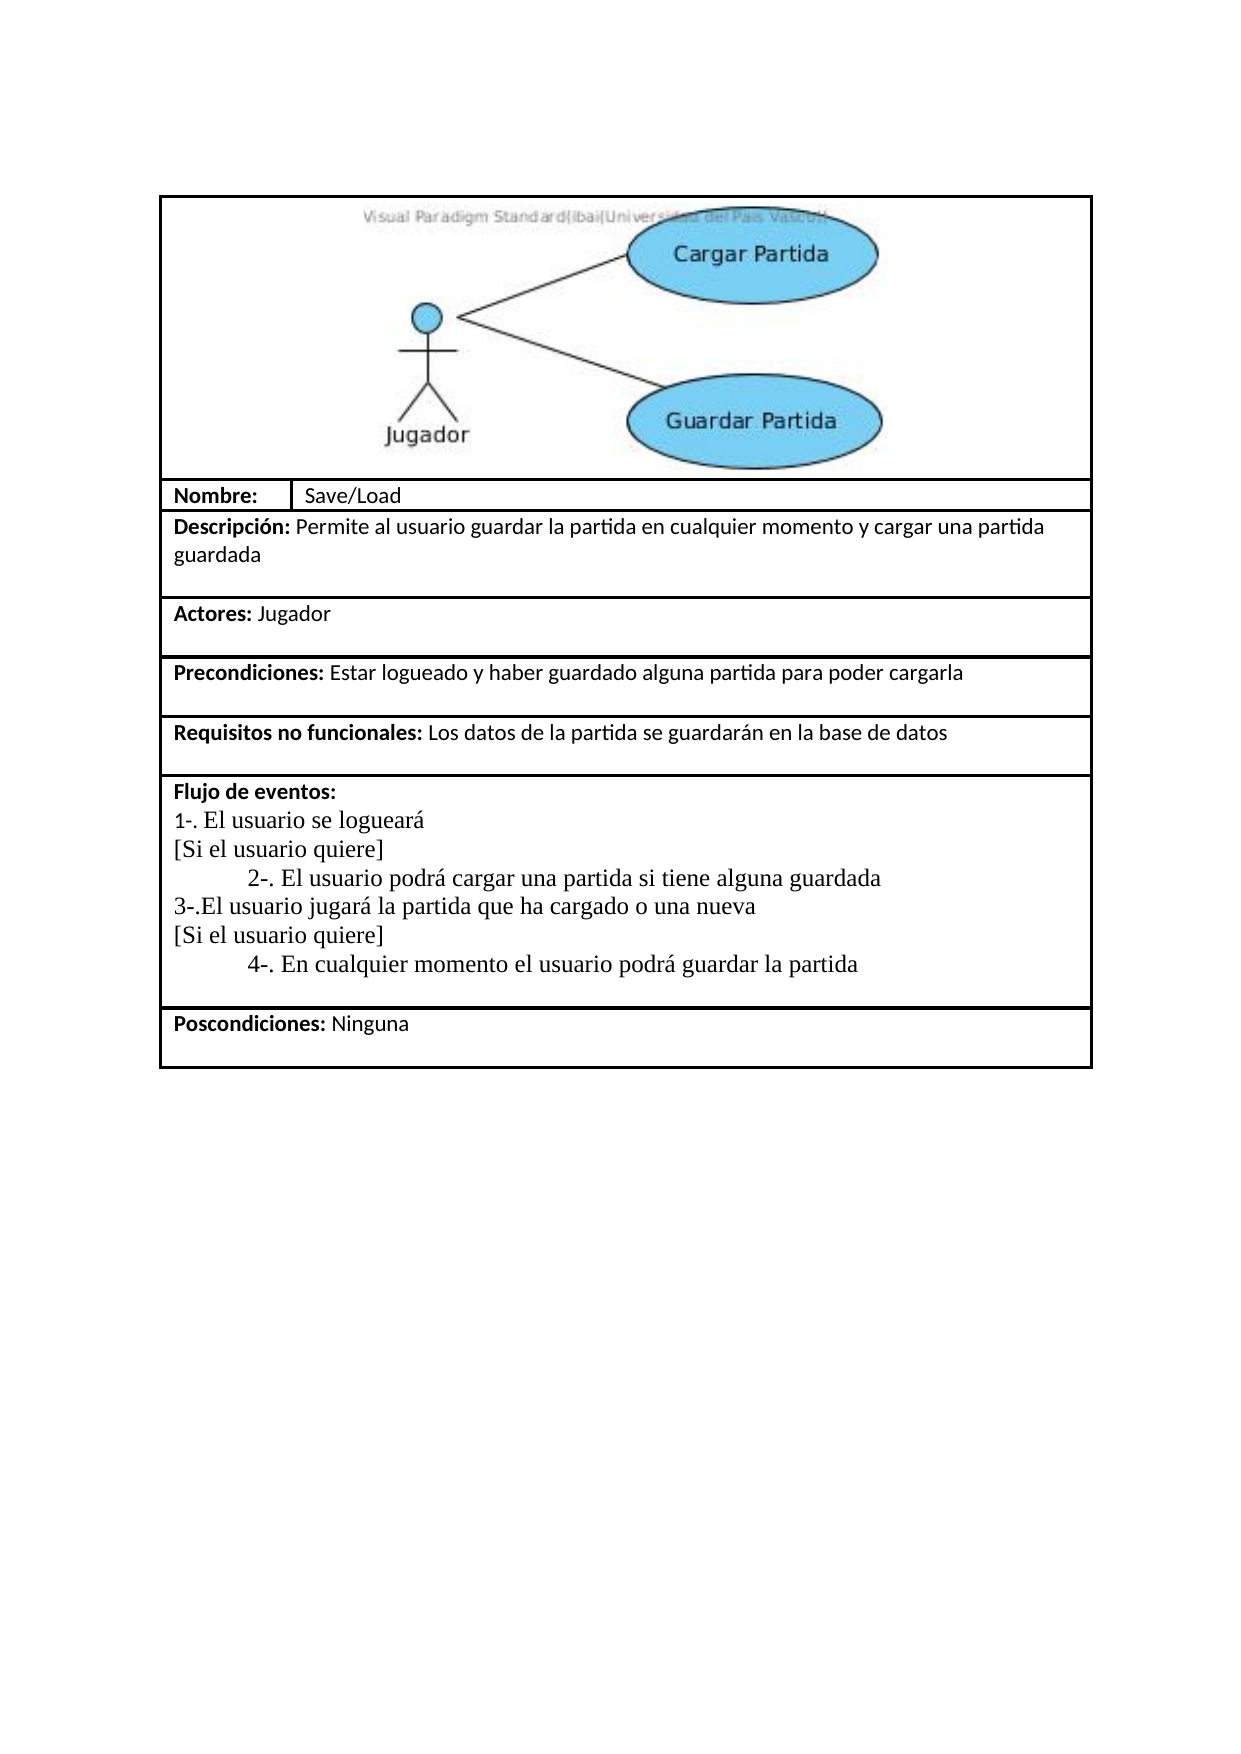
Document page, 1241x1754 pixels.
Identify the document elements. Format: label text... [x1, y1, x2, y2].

table_cell Descripción: Permite al usuario guardar la partida en cualquier momento y cargar una partida guardada [162, 512, 1090, 596]
table_cell Flujo de eventos: 1-. El usuario se logueará [Si el usuario quiere] 2-. El usuario podrá cargar una partida si tiene alguna guardada 3-.El usuario jugará la partida que ha cargado o una nueva [Si el usuario quiere] 4-. En cualquier momento el usuario podrá guardar la partida [162, 777, 1090, 1006]
table_cell Actores: Jugador [162, 599, 1090, 655]
picture [363, 203, 889, 476]
table_cell Nombre: [162, 481, 290, 509]
table_cell Requisitos no funcionales: Los datos de la partida se guardarán en la base de datos [162, 718, 1090, 774]
table_cell Precondiciones: Estar logueado y haber guardado alguna partida para poder cargarla [162, 659, 1090, 714]
table_cell Poscondiciones: Ninguna [162, 1010, 1090, 1066]
table_header [162, 198, 1090, 478]
table_cell Save/Load [293, 481, 1090, 509]
